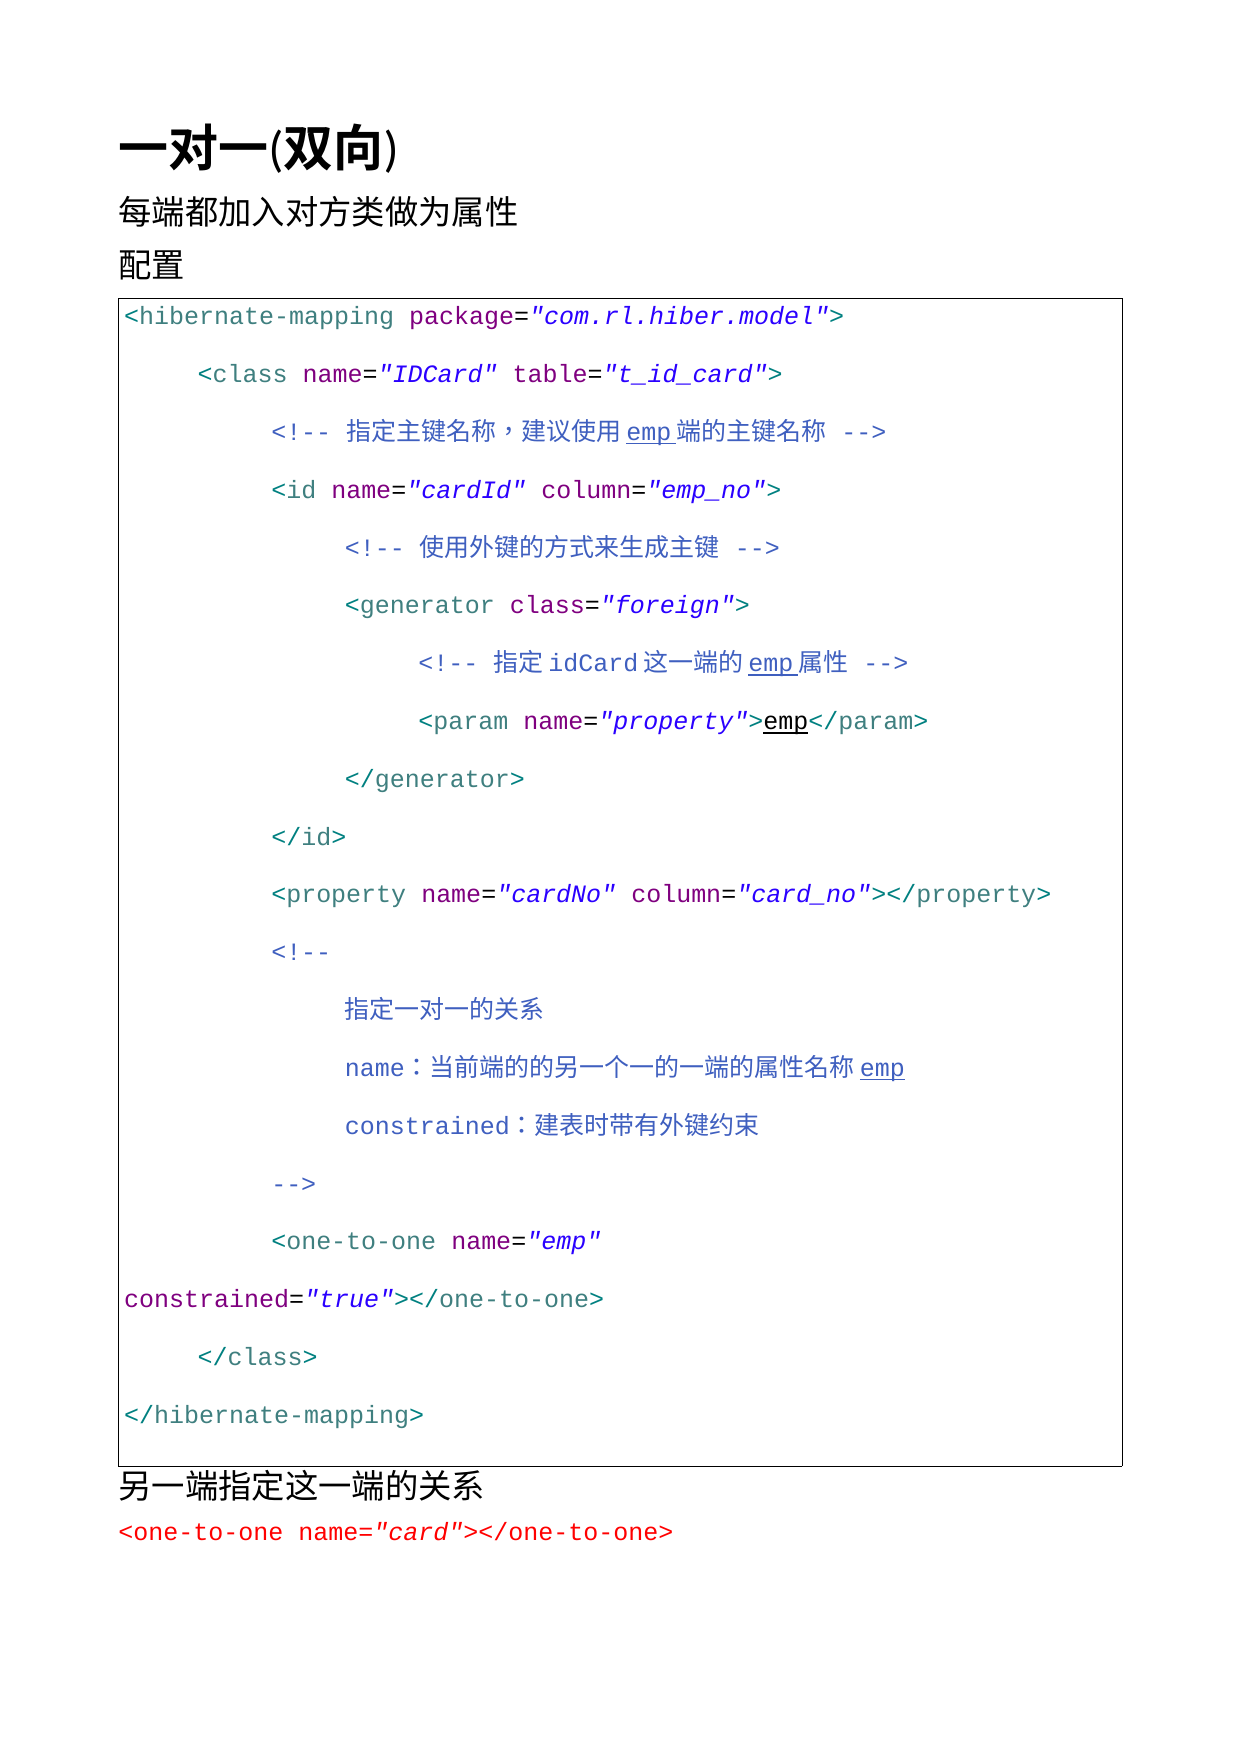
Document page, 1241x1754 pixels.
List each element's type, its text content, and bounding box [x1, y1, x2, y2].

text <one-to-one name="card"></one-to-one> [118, 1519, 1122, 1548]
text 一对一(双向) [118, 118, 1122, 179]
text 另一端指定这一端的关系 [118, 1467, 1122, 1507]
text 每端都加入对方类做为属性 [118, 192, 1122, 232]
table_header <hibernate-mapping package="com.rl.hiber.model"> <class name="IDCard" table="t_id_card"> <!-- 指定主键名称，建议使用emp端的主键名称 --> <id name="cardId" column="emp_no"> <!-- 使用外键的方式来生成主键 --> <generator class="foreign"> <!-- 指定idCard这一端的emp属性 --> <param name="property">emp</param> </generator> </id> <property name="cardNo" column="card_no"></property> <!-- 指定一对一的关系 name：当前端的的另一个一的一端的属性名称emp constrained：建表时带有外键约束 --> <one-to-one name="emp" constrained="true"></one-to-one> </class> </hibernate-mapping> [119, 299, 1122, 1466]
text 配置 [118, 245, 1122, 286]
